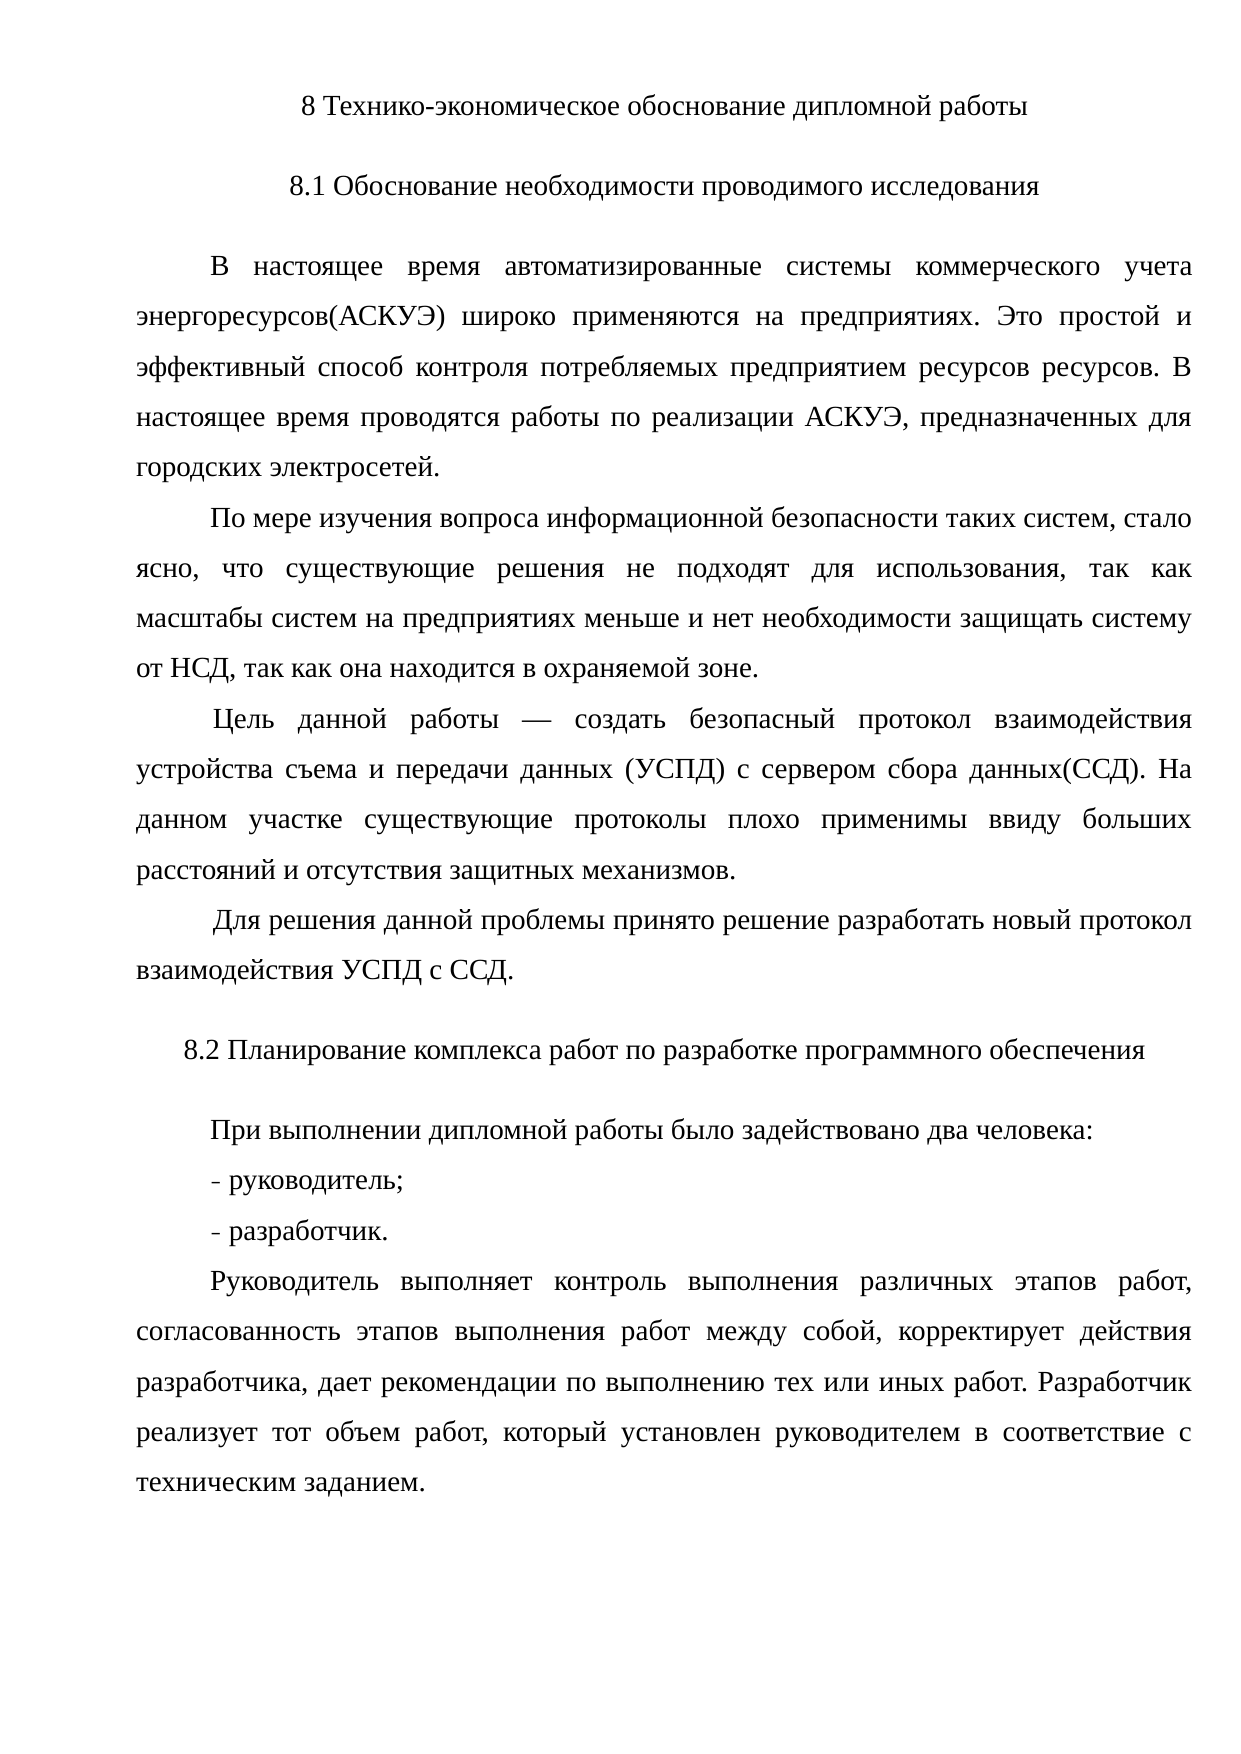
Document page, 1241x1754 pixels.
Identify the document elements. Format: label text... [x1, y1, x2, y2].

text 8.1 Обоснование необходимости проводимого исследования [136, 168, 1193, 202]
text 8.2 Планирование комплекса работ по разработке программного обеспечения [136, 1032, 1193, 1066]
text Для решения данной проблемы принято решение разработать новый протокол взаимодействия УСПД с ССД. [136, 902, 1193, 986]
text В настоящее время автоматизированные системы коммерческого учета энергоресурсов(АСКУЭ) широко применяются на предприятиях. Это простой и эффективный способ контроля потребляемых предприятием ресурсов ресурсов. В настоящее время проводятся работы по реализации АСКУЭ, предназначенных для городских электросетей. [136, 248, 1193, 483]
text По мере изучения вопроса информационной безопасности таких систем, стало ясно, что существующие решения не подходят для использования, так как масштабы систем на предприятиях меньше и нет необходимости защищать систему от НСД, так как она находится в охраняемой зоне. [136, 500, 1193, 684]
text Цель данной работы — создать безопасный протокол взаимодействия устройства съема и передачи данных (УСПД) с сервером сбора данных(ССД). На данном участке существующие протоколы плохо применимы ввиду больших расстояний и отсутствия защитных механизмов. [136, 701, 1193, 885]
text 8 Технико-экономическое обоснование дипломной работы [136, 88, 1193, 122]
text При выполнении дипломной работы было задействовано два человека: [136, 1112, 1193, 1146]
text Руководитель выполняет контроль выполнения различных этапов работ, согласованность этапов выполнения работ между собой, корректирует действия разработчика, дает рекомендации по выполнению тех или иных работ. Разработчик реализует тот объем работ, который установлен руководителем в соответствие с техническим заданием. [136, 1263, 1193, 1498]
text – разработчик. [136, 1213, 1193, 1246]
text – руководитель; [136, 1162, 1193, 1196]
